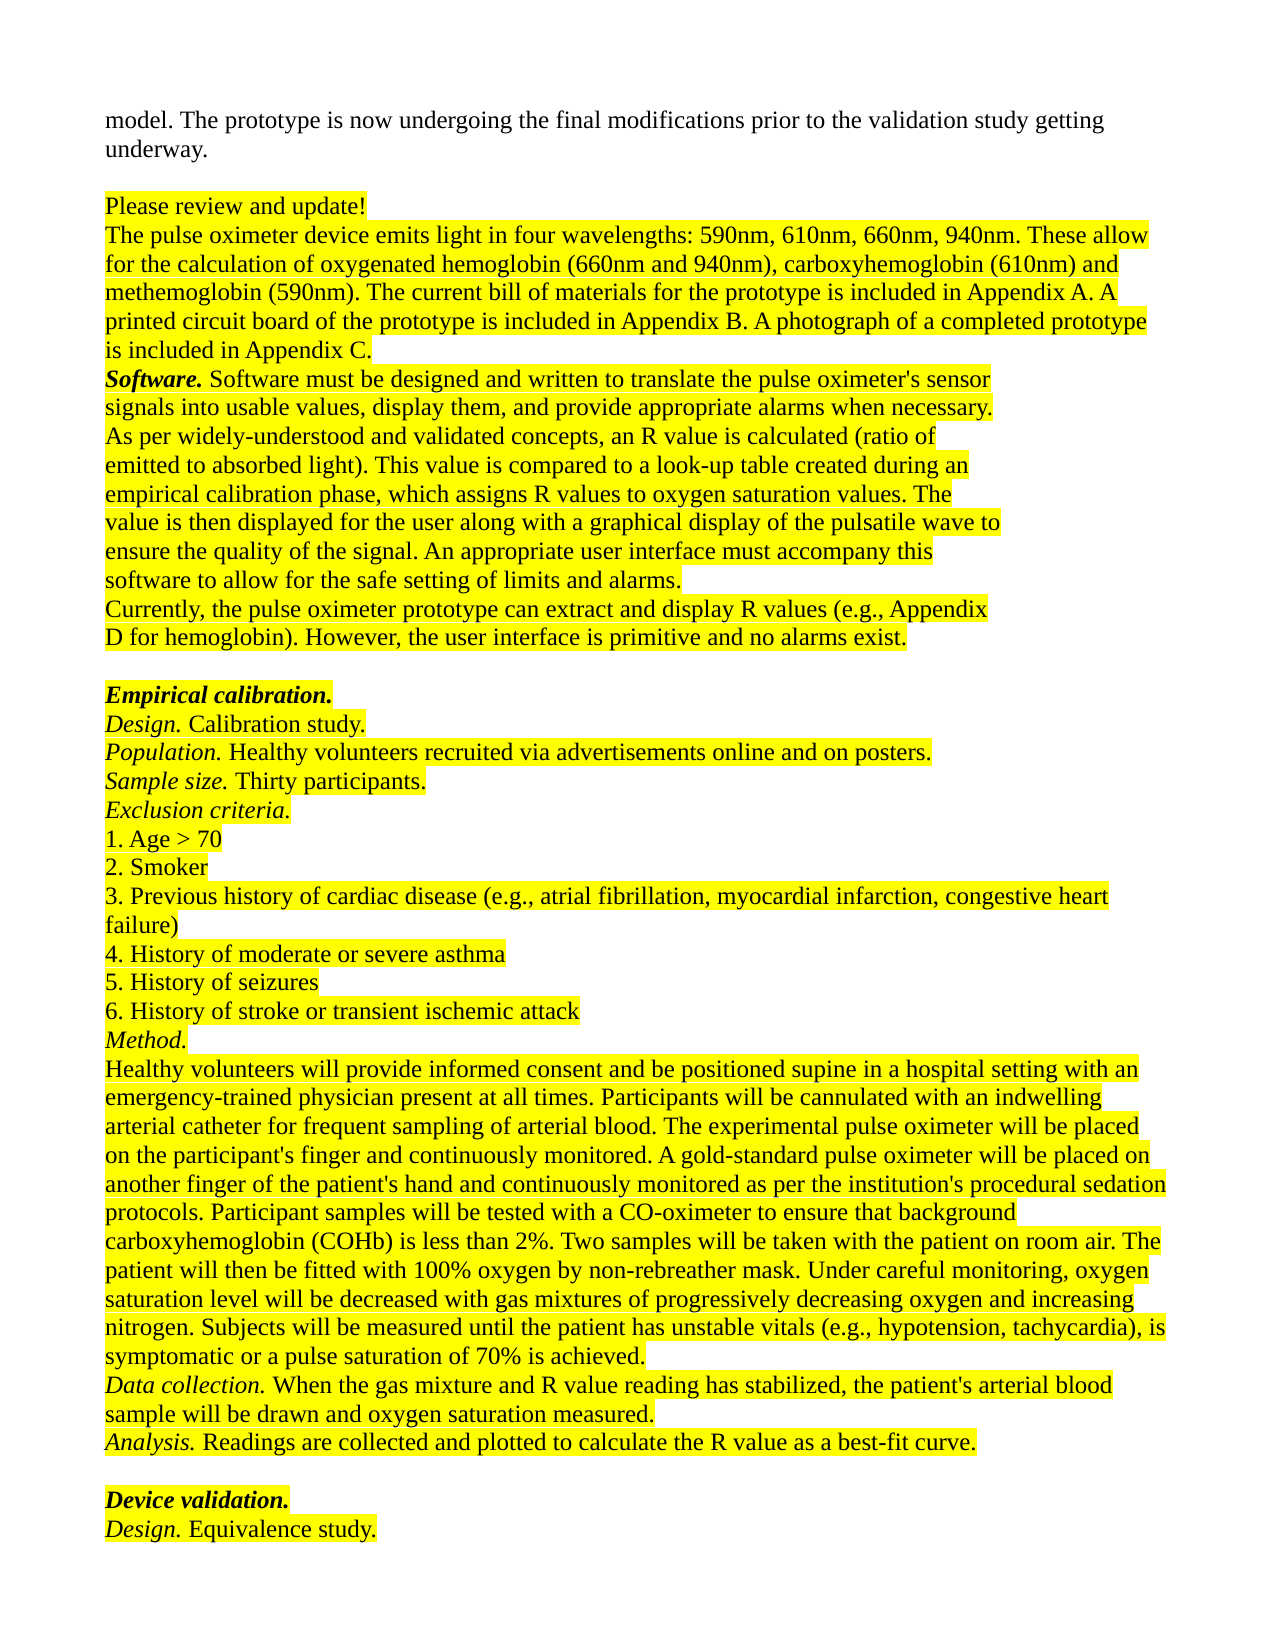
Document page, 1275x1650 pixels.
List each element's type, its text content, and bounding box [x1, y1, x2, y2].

text Healthy volunteers will provide informed consent and be positioned supine in a hospital setting with an emergency-trained physician present at all times. Participants will be cannulated with an indwelling arterial catheter for frequent sampling of arterial blood. The experimental pulse oximeter will be placed on the participant's finger and continuously monitored. A gold-standard pulse oximeter will be placed on another finger of the patient's hand and continuously monitored as per the institution's procedural sedation protocols. Participant samples will be tested with a CO-oximeter to ensure that background carboxyhemoglobin (COHb) is less than 2%. Two samples will be taken with the patient on room air. The patient will then be fitted with 100% oxygen by non-rebreather mask. Under careful monitoring, oxygen saturation level will be decreased with gas mixtures of progressively decreasing oxygen and increasing nitrogen. Subjects will be measured until the patient has unstable vitals (e.g., hypotension, tachycardia), is symptomatic or a pulse saturation of 70% is achieved. [105, 1054, 1170, 1370]
text emitted to absorbed light). This value is compared to a look-up table created during an [105, 450, 1170, 479]
text Sample size. Thirty participants. [105, 766, 1170, 795]
text 1. Age > 70 [105, 824, 1170, 852]
text signals into usable values, display them, and provide appropriate alarms when necessary. [105, 392, 1170, 421]
text 2. Smoker [105, 852, 1170, 881]
text Method. [105, 1025, 1170, 1054]
text The pulse oximeter device emits light in four wavelengths: 590nm, 610nm, 660nm, 940nm. These allow for the calculation of oxygenated hemoglobin (660nm and 940nm), carboxyhemoglobin (610nm) and methemoglobin (590nm). The current bill of materials for the prototype is included in Appendix A. A printed circuit board of the prototype is included in Appendix B. A photograph of a completed prototype is included in Appendix C. [105, 220, 1170, 364]
text ensure the quality of the signal. An appropriate user interface must accompany this [105, 536, 1170, 565]
text Design. Equivalence study. [105, 1514, 1170, 1542]
text value is then displayed for the user along with a graphical display of the pulsatile wave to [105, 507, 1170, 536]
text empirical calibration phase, which assigns R values to oxygen saturation values. The [105, 479, 1170, 507]
text Exclusion criteria. [105, 795, 1170, 824]
text As per widely-understood and validated concepts, an R value is calculated (ratio of [105, 421, 1170, 450]
text Empirical calibration. [105, 680, 1170, 709]
text Analysis. Readings are collected and plotted to calculate the R value as a best-fit curve. [105, 1427, 1170, 1456]
text software to allow for the safe setting of limits and alarms. [105, 565, 1170, 594]
text Please review and update! [105, 191, 1170, 220]
text D for hemoglobin). However, the user interface is primitive and no alarms exist. [105, 622, 1170, 651]
text 3. Previous history of cardiac disease (e.g., atrial fibrillation, myocardial infarction, congestive heart failure) [105, 881, 1170, 939]
text Data collection. When the gas mixture and R value reading has stabilized, the patient's arterial blood sample will be drawn and oxygen saturation measured. [105, 1370, 1170, 1427]
text Population. Healthy volunteers recruited via advertisements online and on posters. [105, 737, 1170, 766]
text Software. Software must be designed and written to translate the pulse oximeter's sensor [105, 364, 1170, 392]
text Currently, the pulse oximeter prototype can extract and display R values (e.g., Appendix [105, 594, 1170, 622]
text 5. History of seizures [105, 967, 1170, 996]
text model. The prototype is now undergoing the final modifications prior to the validation study getting underway. [105, 105, 1170, 162]
text 4. History of moderate or severe asthma [105, 939, 1170, 967]
text Design. Calibration study. [105, 709, 1170, 737]
text Device validation. [105, 1485, 1170, 1514]
text 6. History of stroke or transient ischemic attack [105, 996, 1170, 1025]
